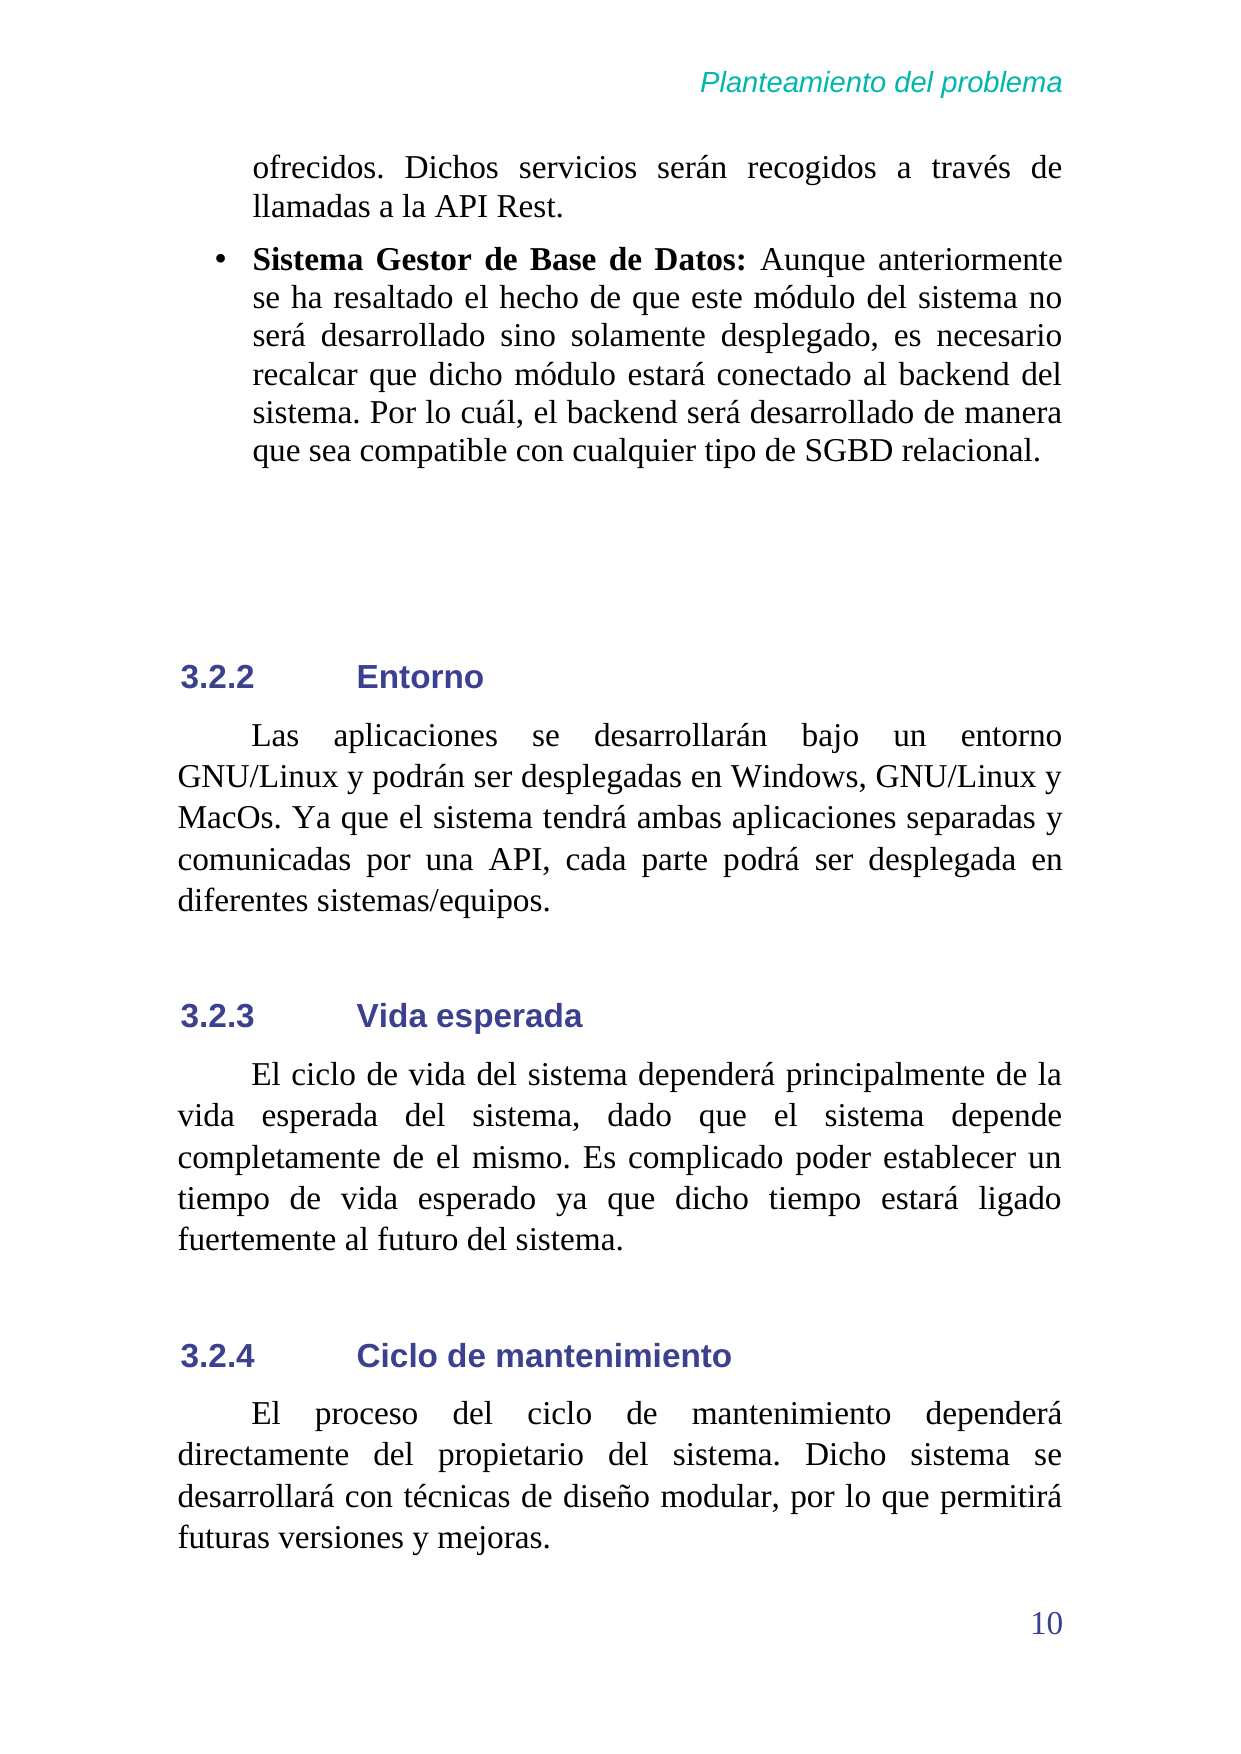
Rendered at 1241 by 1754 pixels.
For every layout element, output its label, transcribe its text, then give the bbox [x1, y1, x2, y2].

text Las aplicaciones se desarrollarán bajo un entorno GNU/Linux y podrán ser desplegadas en Windows, GNU/Linux y MacOs. Ya que el sistema tendrá ambas aplicaciones separadas y comunicadas por una API, cada parte podrá ser desplegada en diferentes sistemas/equipos. [177, 715, 1063, 919]
subtitle Vida esperada [171, 997, 1063, 1035]
list ofrecidos. Dichos servicios serán recogidos a través de llamadas a la API Rest. [215, 148, 1063, 224]
subtitle Entorno [171, 657, 1063, 696]
list Sistema Gestor de Base de Datos: Aunque anteriormente se ha resaltado el hecho de que este módulo del sistema no será desarrollado sino solamente desplegado, es necesario recalcar que dicho módulo estará conectado al backend del sistema. Por lo cuál, el backend será desarrollado de manera que sea compatible con cualquier tipo de SGBD relacional. [215, 239, 1063, 469]
text El ciclo de vida del sistema dependerá principalmente de la vida esperada del sistema, dado que el sistema depende completamente de el mismo. Es complicado poder establecer un tiempo de vida esperado ya que dicho tiempo estará ligado fuertemente al futuro del sistema. [177, 1054, 1063, 1258]
subtitle Ciclo de mantenimiento [171, 1336, 1063, 1374]
text El proceso del ciclo de mantenimiento dependerá directamente del propietario del sistema. Dicho sistema se desarrollará con técnicas de diseño modular, por lo que permitirá futuras versiones y mejoras. [177, 1393, 1063, 1556]
